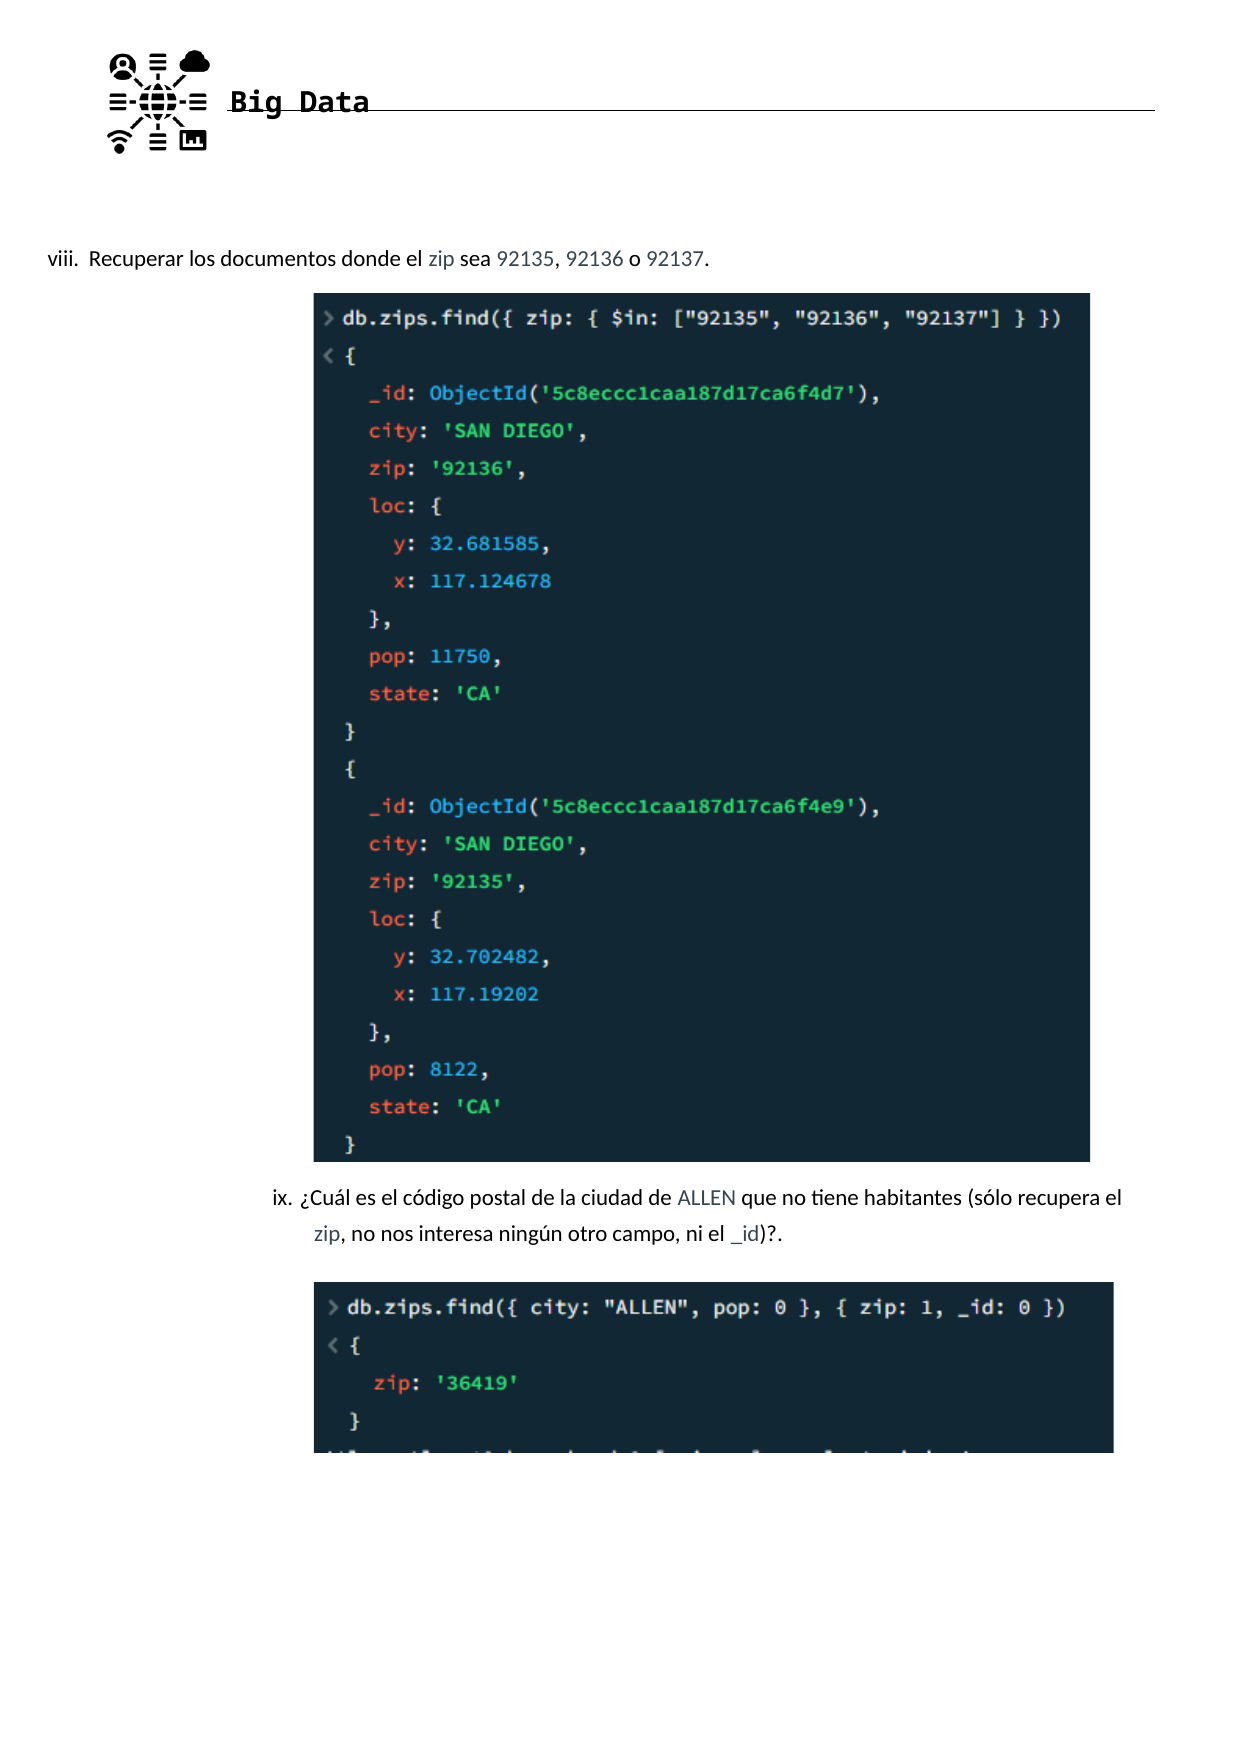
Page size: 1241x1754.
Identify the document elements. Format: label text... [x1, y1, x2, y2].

list Recuperar los documentos donde el zip sea 92135, 92136 o 92137. [47, 244, 1147, 272]
text ix. ¿Cuál es el código postal de la ciudad de ALLEN que no tiene habitantes (sólo recupera el zip, no nos interesa ningún otro campo, ni el _id)?. [272, 1183, 1147, 1247]
